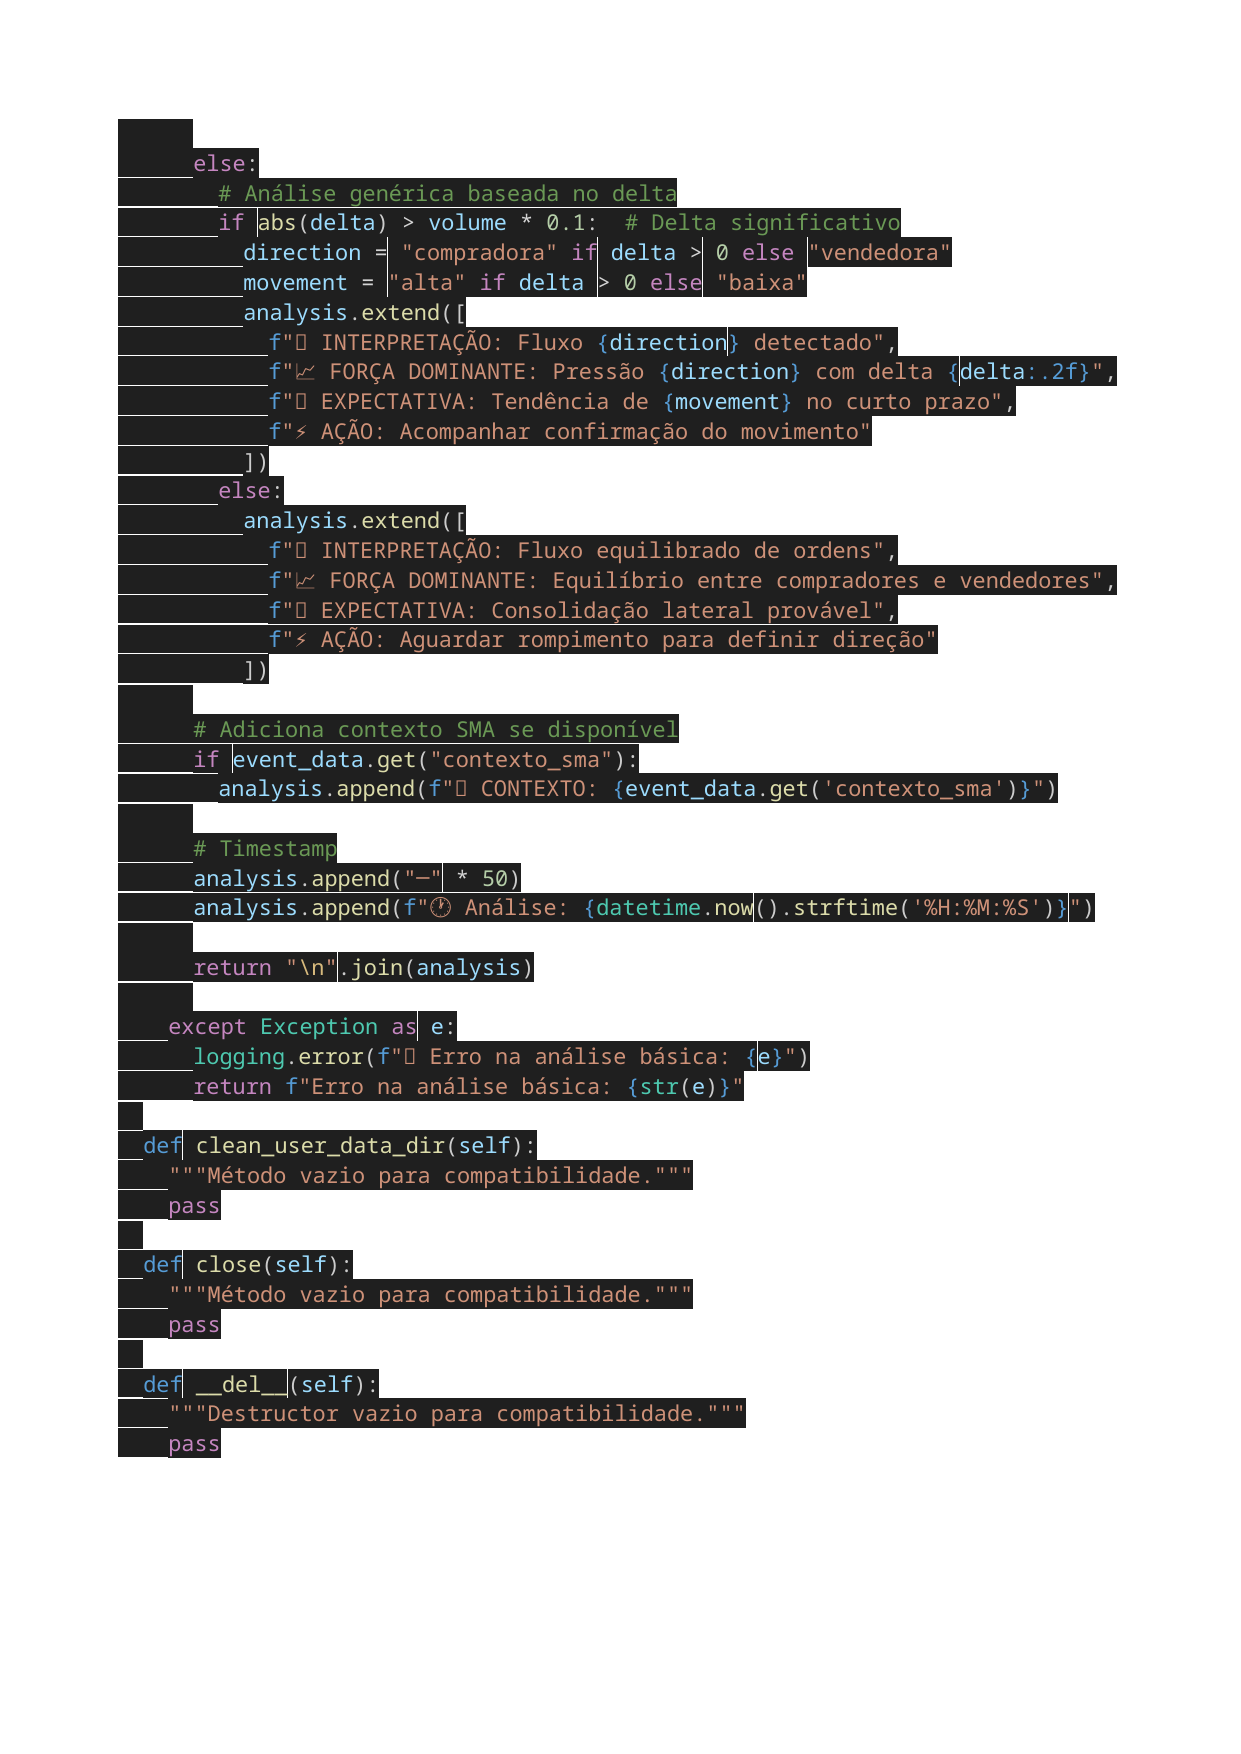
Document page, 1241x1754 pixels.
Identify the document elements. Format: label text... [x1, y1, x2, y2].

text f"🎯 INTERPRETAÇÃO: Fluxo {direction} detectado", [118, 327, 1122, 356]
text movement = "alta" if delta > 0 else "baixa" [118, 267, 1122, 297]
text except Exception as e: [118, 1011, 1122, 1041]
text def __del__(self): [118, 1368, 1122, 1398]
text return "\n".join(analysis) [118, 952, 1122, 982]
text """Destructor vazio para compatibilidade.""" [118, 1398, 1122, 1428]
text """Método vazio para compatibilidade.""" [118, 1279, 1122, 1309]
text analysis.extend([ [118, 297, 1122, 327]
text # Análise genérica baseada no delta [118, 178, 1122, 207]
text if event_data.get("contexto_sma"): [118, 743, 1122, 773]
text direction = "compradora" if delta > 0 else "vendedora" [118, 237, 1122, 267]
text logging.error(f"❌ Erro na análise básica: {e}") [118, 1041, 1122, 1071]
text """Método vazio para compatibilidade.""" [118, 1160, 1122, 1190]
text def clean_user_data_dir(self): [118, 1130, 1122, 1160]
text analysis.append("─" * 50) [118, 863, 1122, 892]
text analysis.append(f"🕐 Análise: {datetime.now().strftime('%H:%M:%S')}") [118, 892, 1122, 922]
text # Adiciona contexto SMA se disponível [118, 714, 1122, 743]
text # Timestamp [118, 833, 1122, 863]
text return f"Erro na análise básica: {str(e)}" [118, 1071, 1122, 1101]
text f"🔮 EXPECTATIVA: Consolidação lateral provável", [118, 595, 1122, 624]
text ]) [118, 446, 1122, 476]
text pass [118, 1428, 1122, 1458]
text def close(self): [118, 1249, 1122, 1279]
text analysis.append(f"📍 CONTEXTO: {event_data.get('contexto_sma')}") [118, 773, 1122, 803]
text f"🔮 EXPECTATIVA: Tendência de {movement} no curto prazo", [118, 386, 1122, 416]
text else: [118, 476, 1122, 505]
text pass [118, 1309, 1122, 1339]
text f"⚡ AÇÃO: Acompanhar confirmação do movimento" [118, 416, 1122, 446]
text ]) [118, 654, 1122, 684]
text f"🎯 INTERPRETAÇÃO: Fluxo equilibrado de ordens", [118, 535, 1122, 565]
text else: [118, 148, 1122, 178]
text f"📈 FORÇA DOMINANTE: Pressão {direction} com delta {delta:.2f}", [118, 356, 1122, 386]
text pass [118, 1190, 1122, 1220]
text f"📈 FORÇA DOMINANTE: Equilíbrio entre compradores e vendedores", [118, 565, 1122, 595]
text analysis.extend([ [118, 505, 1122, 535]
text if abs(delta) > volume * 0.1: # Delta significativo [118, 207, 1122, 237]
text f"⚡ AÇÃO: Aguardar rompimento para definir direção" [118, 624, 1122, 654]
